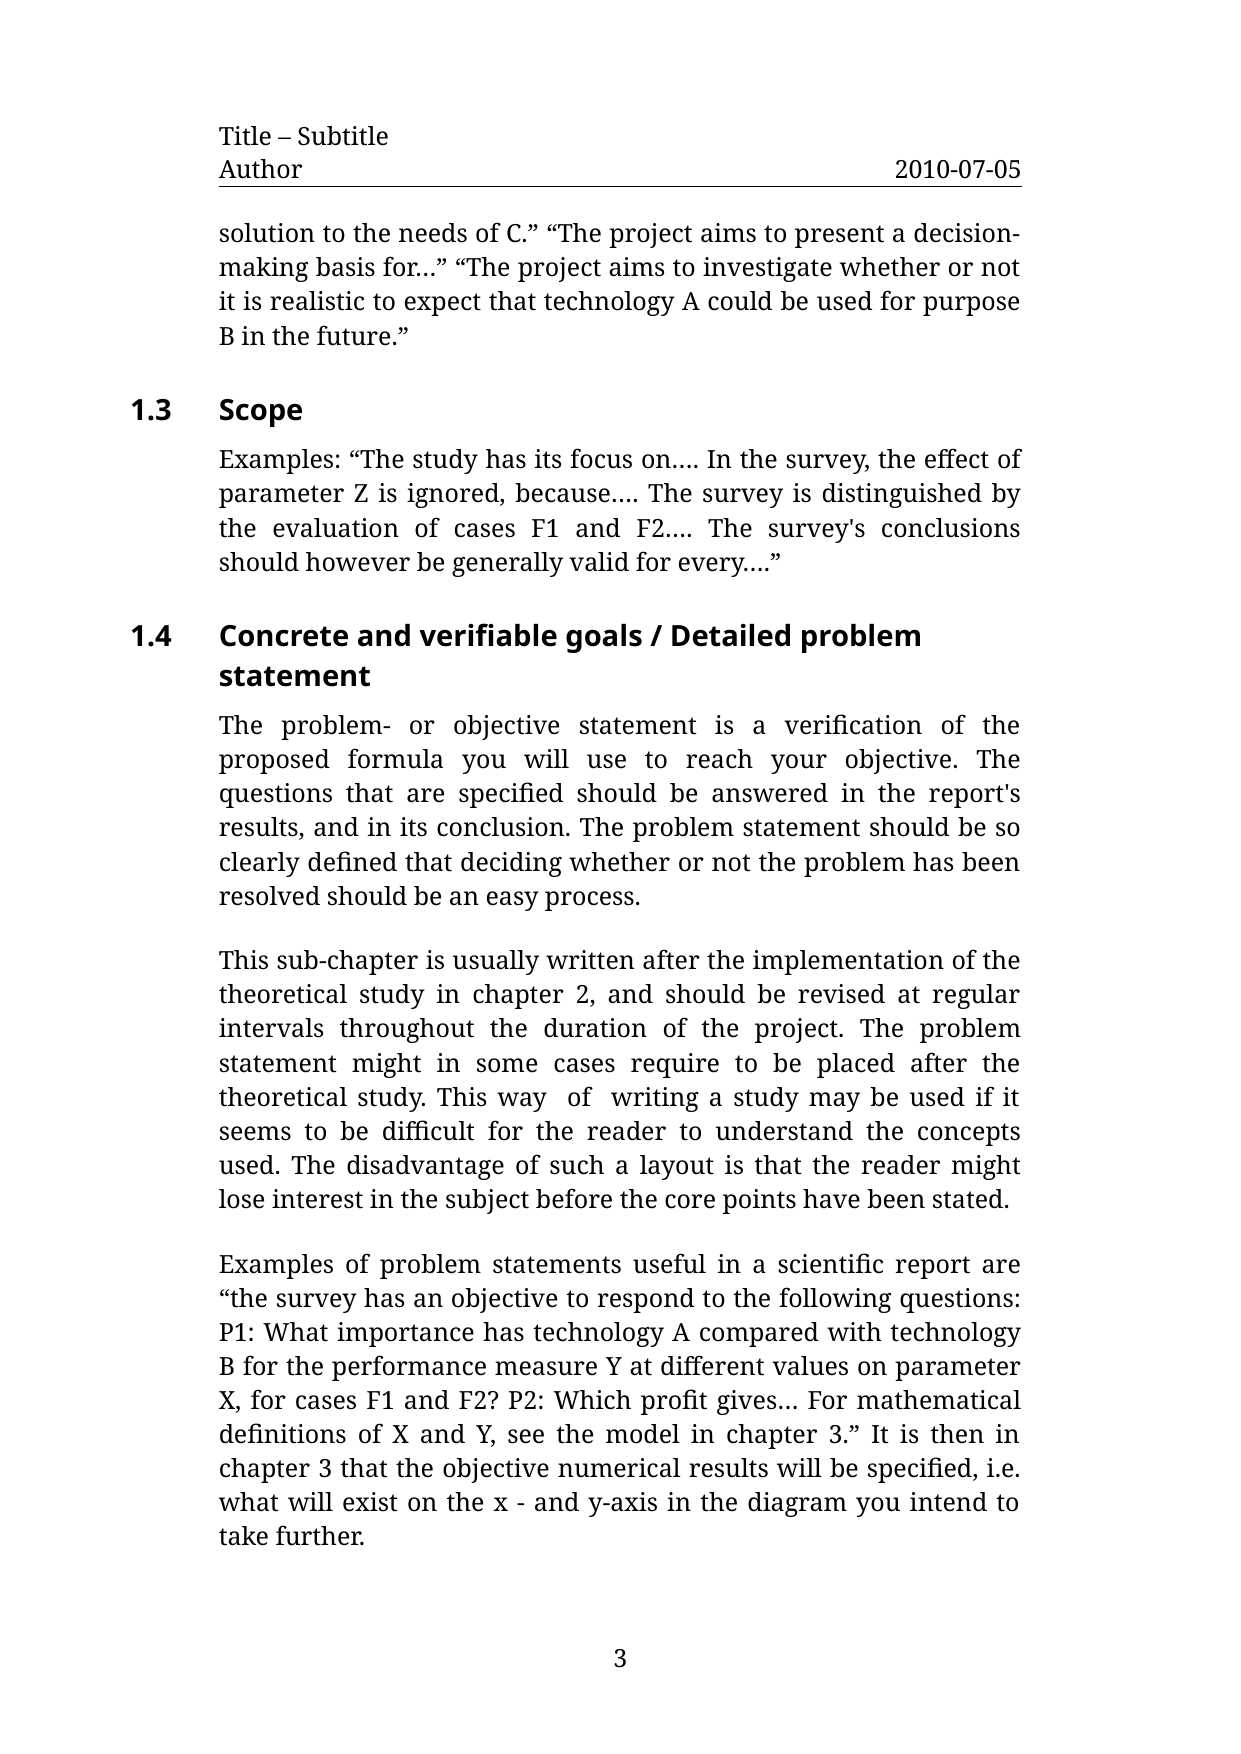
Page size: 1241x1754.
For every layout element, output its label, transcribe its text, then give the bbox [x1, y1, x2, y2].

subtitle Scope [130, 389, 1022, 429]
text The problem- or objective statement is a verification of the proposed formula you will use to reach your objective. The questions that are specified should be answered in the report's results, and in its conclusion. The problem statement should be so clearly defined that deciding whether or not the problem has been resolved should be an easy process. [218, 708, 1022, 912]
text Examples of problem statements useful in a scientific report are “the survey has an objective to respond to the following questions: P1: What importance has technology A compared with technology B for the performance measure Y at different values on parameter X, for cases F1 and F2? P2: Which profit gives… For mathematical definitions of X and Y, see the model in chapter 3.” It is then in chapter 3 that the objective numerical results will be specified, i.e. what will exist on the x - and y-axis in the diagram you intend to take further. [218, 1246, 1022, 1553]
text Examples: “The study has its focus on…. In the survey, the effect of parameter Z is ignored, because…. The survey is distinguished by the evaluation of cases F1 and F2…. The survey's conclusions should however be generally valid for every….” [218, 442, 1022, 578]
text solution to the needs of C.” “The project aims to present a decision-making basis for…” “The project aims to investigate whether or not it is realistic to expect that technology A could be used for purpose B in the future.” [218, 216, 1022, 352]
subtitle Concrete and verifiable goals / Detailed problem statement [130, 616, 1022, 695]
text This sub-chapter is usually written after the implementation of the theoretical study in chapter 2, and should be revised at regular intervals throughout the duration of the project. The problem statement might in some cases require to be placed after the theoretical study. This way of writing a study may be used if it seems to be difficult for the reader to understand the concepts used. The disadvantage of such a layout is that the reader might lose interest in the subject before the core points have been stated. [218, 943, 1022, 1216]
